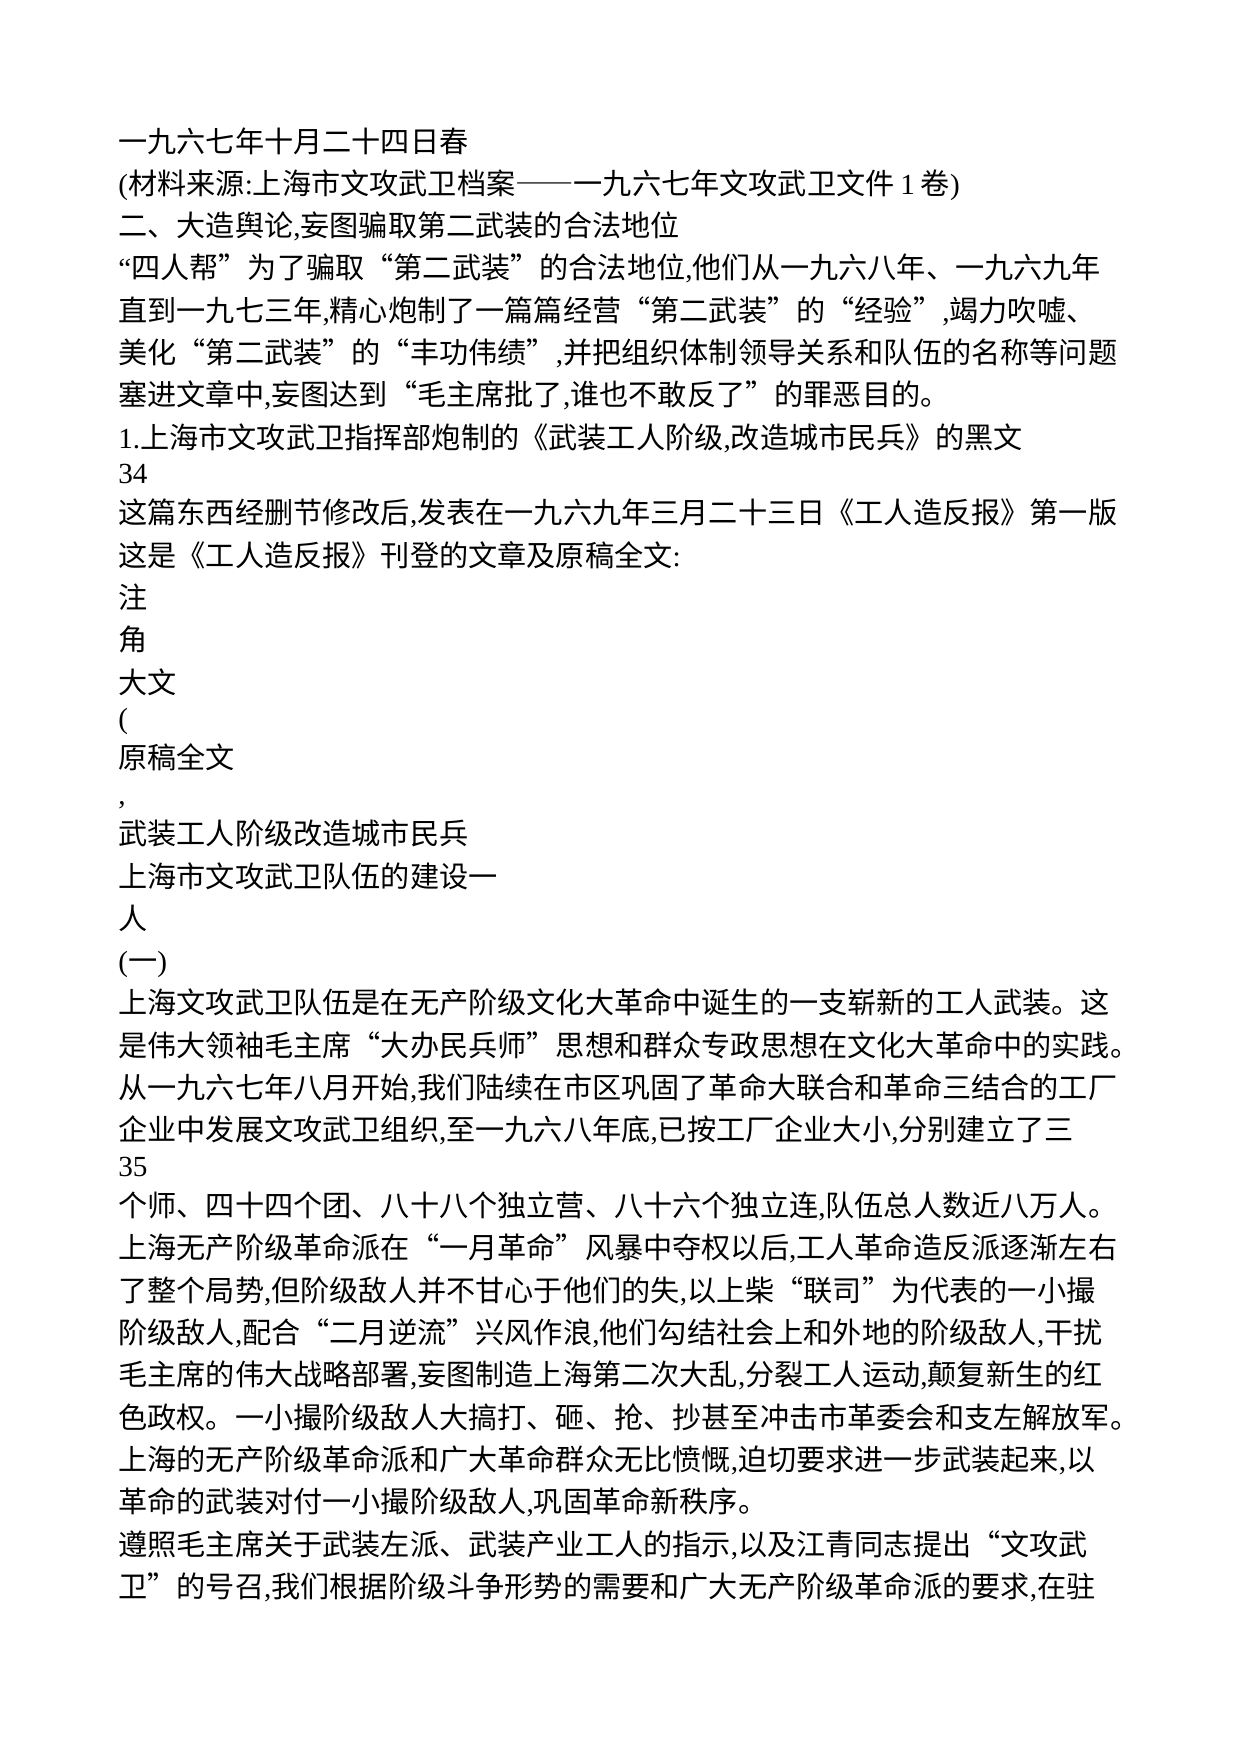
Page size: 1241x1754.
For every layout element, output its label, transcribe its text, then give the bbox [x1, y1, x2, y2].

text 二、大造舆论,妄图骗取第二武装的合法地位 [118, 203, 1122, 245]
text 上海文攻武卫队伍是在无产阶级文化大革命中诞生的一支崭新的工人武装。这是伟大领袖毛主席“大办民兵师”思想和群众专政思想在文化大革命中的实践。从一九六七年八月开始,我们陆续在市区巩固了革命大联合和革命三结合的工厂企业中发展文攻武卫组织,至一九六八年底,已按工厂企业大小,分别建立了三 [118, 980, 1122, 1149]
text 35 [118, 1149, 1122, 1183]
text 1.上海市文攻武卫指挥部炮制的《武装工人阶级,改造城市民兵》的黑文 [118, 414, 1122, 456]
text , [118, 777, 1122, 811]
text 上海市文攻武卫队伍的建设一 [118, 853, 1122, 895]
text 个师、四十四个团、八十八个独立营、八十六个独立连,队伍总人数近八万人。上海无产阶级革命派在“一月革命”风暴中夺权以后,工人革命造反派逐渐左右了整个局势,但阶级敌人并不甘心于他们的失,以上柴“联司”为代表的一小撮阶级敌人,配合“二月逆流”兴风作浪,他们勾结社会上和外地的阶级敌人,干扰毛主席的伟大战略部署,妄图制造上海第二次大乱,分裂工人运动,颠复新生的红色政权。一小撮阶级敌人大搞打、砸、抢、抄甚至冲击市革委会和支左解放军。上海的无产阶级革命派和广大革命群众无比愤慨,迫切要求进一步武装起来,以革命的武装对付一小撮阶级敌人,巩固革命新秩序。 [118, 1183, 1122, 1521]
text (材料来源:上海市文攻武卫档案——一九六七年文攻武卫文件1卷) [118, 160, 1122, 203]
text 遵照毛主席关于武装左派、武装产业工人的指示,以及江青同志提出“文攻武卫”的号召,我们根据阶级斗争形势的需要和广大无产阶级革命派的要求,在驻 [118, 1521, 1122, 1606]
text (一) [118, 938, 1122, 980]
text 注 [118, 574, 1122, 617]
text 人 [118, 895, 1122, 938]
text 原稿全文 [118, 735, 1122, 777]
text 34 [118, 456, 1122, 490]
text 角 [118, 617, 1122, 659]
text 武装工人阶级改造城市民兵 [118, 811, 1122, 853]
text 一九六七年十月二十四日春 [118, 118, 1122, 160]
text 大文 [118, 659, 1122, 701]
text 这篇东西经删节修改后,发表在一九六九年三月二十三日《工人造反报》第一版这是《工人造反报》刊登的文章及原稿全文: [118, 490, 1122, 574]
text ( [118, 701, 1122, 735]
text “四人帮”为了骗取“第二武装”的合法地位,他们从一九六八年、一九六九年直到一九七三年,精心炮制了一篇篇经营“第二武装”的“经验”,竭力吹嘘、美化“第二武装”的“丰功伟绩”,并把组织体制领导关系和队伍的名称等问题塞进文章中,妄图达到“毛主席批了,谁也不敢反了”的罪恶目的。 [118, 245, 1122, 414]
